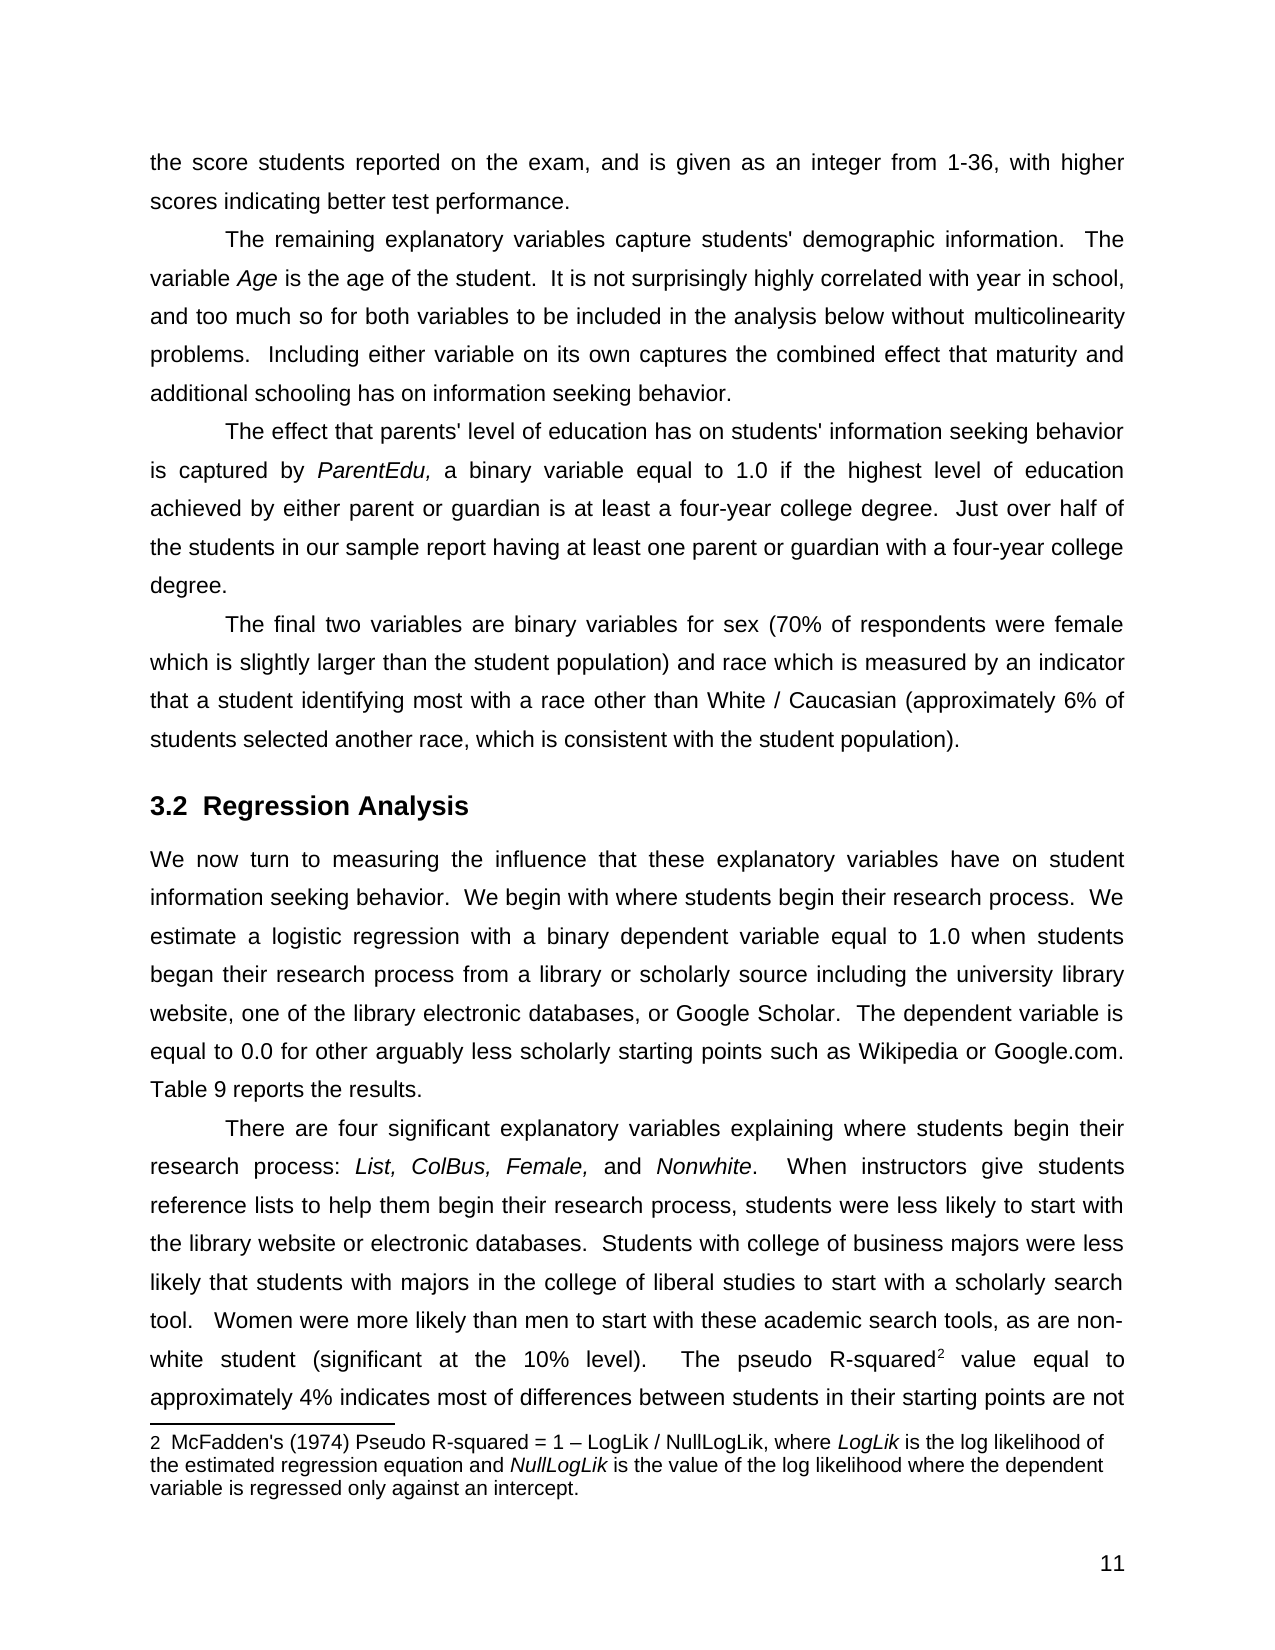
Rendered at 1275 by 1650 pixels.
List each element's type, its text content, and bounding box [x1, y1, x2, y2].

text McFadden's (1974) Pseudo R-squared = 1 – LogLik / NullLogLik, where LogLik is the log likelihood of the estimated regression equation and NullLogLik is the value of the log likelihood where the dependent variable is regressed only against an intercept. [150, 1430, 1125, 1500]
text the score students reported on the exam, and is given as an integer from 1-36, with higher scores indicating better test performance. [150, 150, 1125, 214]
text The effect that parents' level of education has on students' information seeking behavior is captured by ParentEdu, a binary variable equal to 1.0 if the highest level of education achieved by either parent or guardian is at least a four-year college degree. Just over half of the students in our sample report having at least one parent or guardian with a four-year college degree. [150, 419, 1125, 598]
text The final two variables are binary variables for sex (70% of respondents were female which is slightly larger than the student population) and race which is measured by an indicator that a student identifying most with a race other than White / Caucasian (approximately 6% of students selected another race, which is consistent with the student population). [150, 611, 1125, 752]
text There are four significant explanatory variables explaining where students begin their research process: List, ColBus, Female, and Nonwhite. When instructors give students reference lists to help them begin their research process, students were less likely to start with the library website or electronic databases. Students with college of business majors were less likely that students with majors in the college of liberal studies to start with a scholarly search tool. Women were more likely than men to start with these academic search tools, as are non-white student (significant at the 10% level). The pseudo R-squared value equal to approximately 4% indicates most of differences between students in their starting points are not [150, 1116, 1125, 1410]
text The remaining explanatory variables capture students' demographic information. The variable Age is the age of the student. It is not surprisingly highly correlated with year in school, and too much so for both variables to be included in the analysis below without multicolinearity problems. Including either variable on its own captures the combined effect that maturity and additional schooling has on information seeking behavior. [150, 227, 1125, 406]
text 3.2 Regression Analysis [150, 791, 1125, 821]
text We now turn to measuring the influence that these explanatory variables have on student information seeking behavior. We begin with where students begin their research process. We estimate a logistic regression with a binary dependent variable equal to 1.0 when students began their research process from a library or scholarly source including the university library website, one of the library electronic databases, or Google Scholar. The dependent variable is equal to 0.0 for other arguably less scholarly starting points such as Wikipedia or Google.com. Table 9 reports the results. [150, 847, 1125, 1103]
